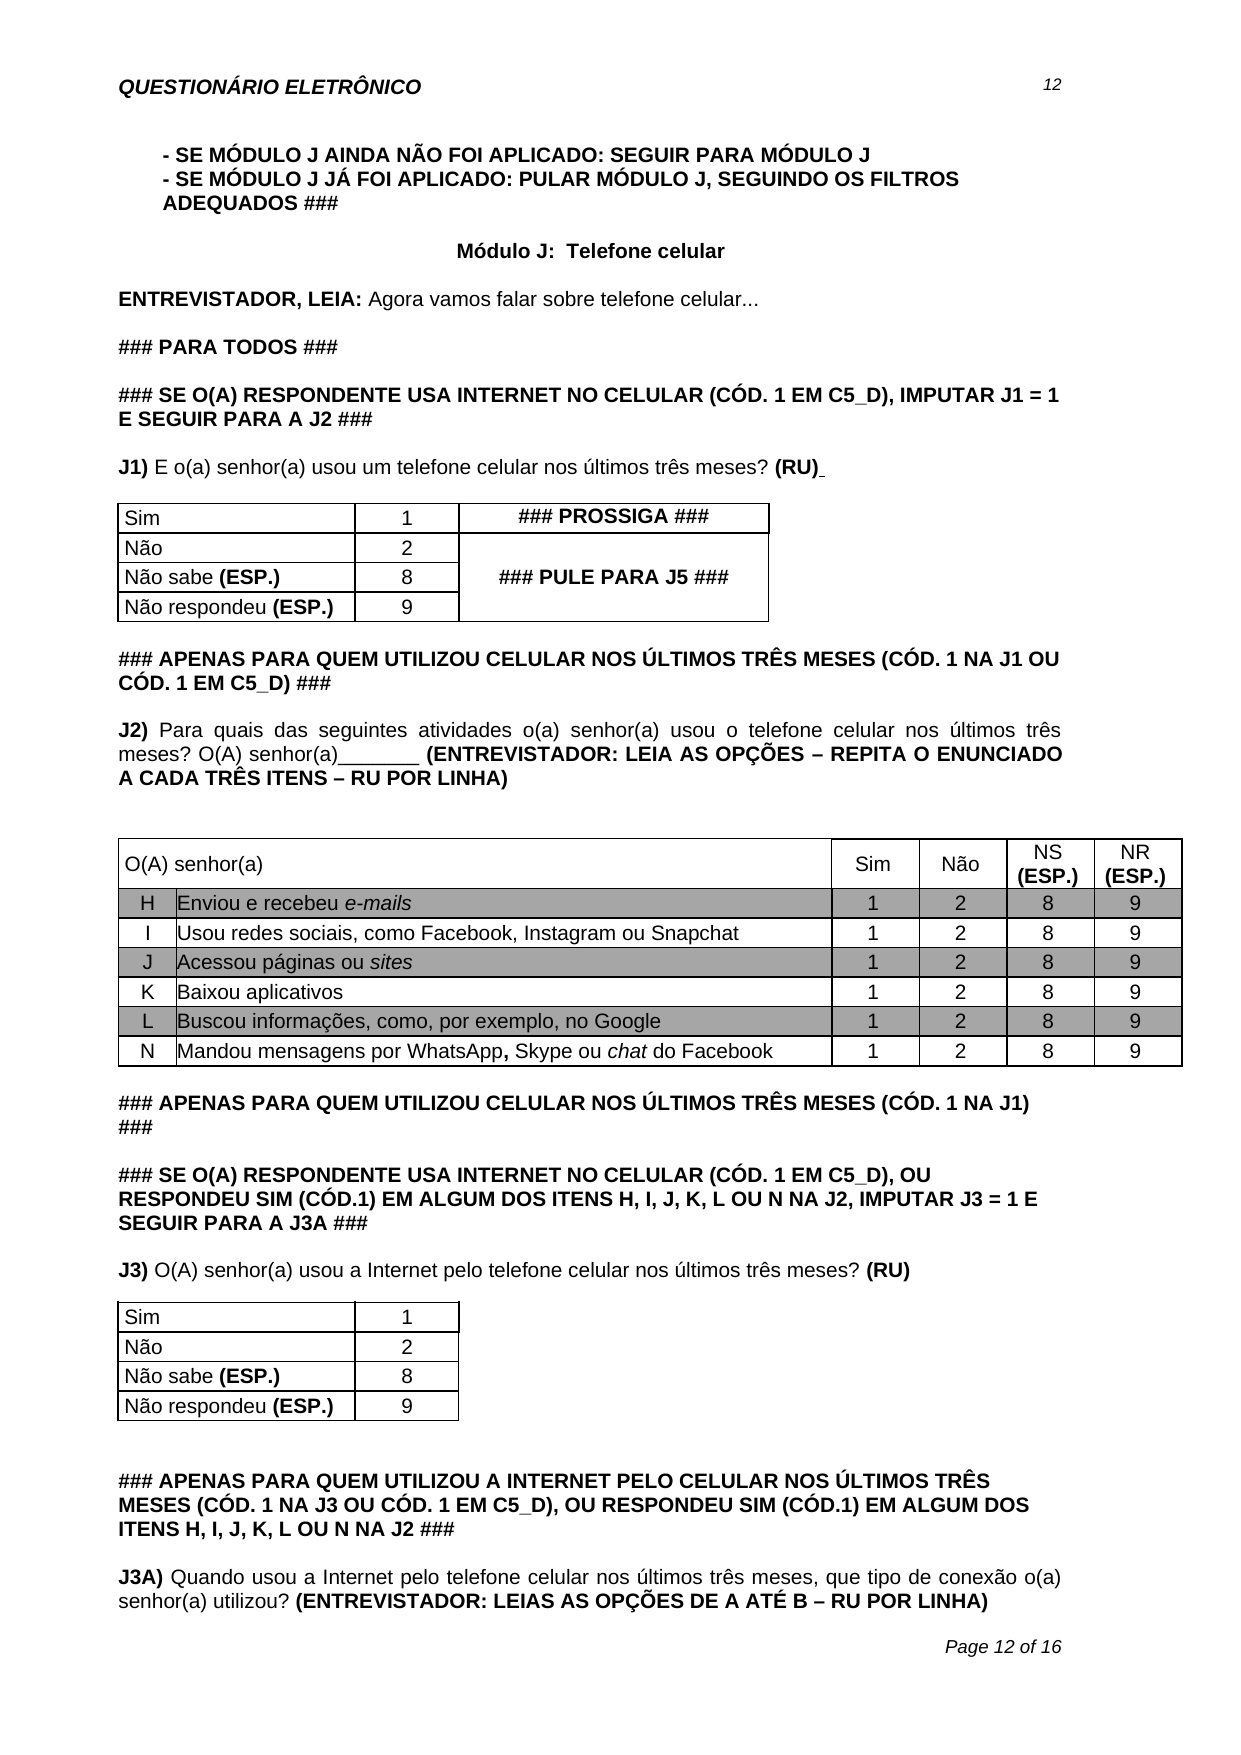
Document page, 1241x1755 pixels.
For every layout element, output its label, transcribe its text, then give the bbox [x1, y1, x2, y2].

text - SE MÓDULO J AINDA NÃO FOI APLICADO: SEGUIR PARA MÓDULO J [162, 143, 1051, 167]
table_cell L [119, 1007, 176, 1035]
table_cell Não sabe (ESP.) [119, 1362, 354, 1390]
table_cell 8 [1008, 1037, 1094, 1065]
text J2) Para quais das seguintes atividades o(a) senhor(a) usou o telefone celular nos últimos três meses? O(A) senhor(a)_______ (ENTREVISTADOR: LEIA AS OPÇÕES – REPITA O ENUNCIADO A CADA TRÊS ITENS – RU POR LINHA) [118, 718, 1063, 790]
table_cell Não [119, 1333, 354, 1361]
table_cell 2 [920, 919, 1006, 947]
table_cell N [119, 1037, 176, 1065]
table_cell 2 [920, 1037, 1006, 1065]
table_cell Buscou informações, como, por exemplo, no Google [177, 1007, 831, 1035]
table_cell Não respondeu (ESP.) [119, 1392, 354, 1420]
subtitle Módulo J: Telefone celular [118, 239, 1063, 263]
table_header 1 [356, 1303, 458, 1331]
table_header O(A) senhor(a) [119, 839, 831, 887]
table_cell 8 [1008, 1007, 1094, 1035]
table_cell 1 [833, 889, 919, 917]
table_cell Não respondeu (ESP.) [119, 593, 354, 621]
table_cell Não sabe (ESP.) [119, 563, 354, 591]
table_cell 8 [356, 1362, 458, 1390]
table_cell 9 [1095, 889, 1181, 917]
table_cell 8 [1008, 948, 1094, 976]
table_cell 2 [920, 889, 1006, 917]
table_cell Mandou mensagens por WhatsApp, Skype ou chat do Facebook [177, 1037, 831, 1065]
table_cell Não [119, 534, 354, 562]
table_cell 1 [833, 948, 919, 976]
table_header Sim [832, 840, 919, 887]
table_cell 9 [1095, 1007, 1181, 1035]
table_cell 1 [833, 978, 919, 1006]
table_cell Usou redes sociais, como Facebook, Instagram ou Snapchat [177, 919, 831, 947]
table_cell 1 [833, 1007, 919, 1035]
text ### APENAS PARA QUEM UTILIZOU A INTERNET PELO CELULAR NOS ÚLTIMOS TRÊS MESES (CÓD. 1 NA J3 OU CÓD. 1 EM C5_D), OU RESPONDEU SIM (CÓD.1) EM ALGUM DOS ITENS H, I, J, K, L OU N NA J2 ### [118, 1469, 1063, 1541]
table_header Sim [119, 1303, 354, 1331]
text ### SE O(A) RESPONDENTE USA INTERNET NO CELULAR (CÓD. 1 EM C5_D), IMPUTAR J1 = 1 E SEGUIR PARA A J2 ### [118, 383, 1063, 431]
table_header 1 [356, 504, 458, 532]
table_cell 2 [356, 534, 458, 562]
table_header NS (ESP.) [1008, 840, 1094, 887]
table_cell 9 [356, 1392, 458, 1420]
table_cell 9 [1095, 978, 1181, 1006]
table_cell 2 [920, 948, 1006, 976]
text ### PARA TODOS ### [118, 335, 1063, 359]
table_cell 1 [833, 1037, 919, 1065]
table_cell 9 [1095, 1037, 1181, 1065]
table_cell 1 [833, 919, 919, 947]
text ENTREVISTADOR, LEIA: Agora vamos falar sobre telefone celular... [118, 287, 1063, 311]
text J3) O(A) senhor(a) usou a Internet pelo telefone celular nos últimos três meses? (RU) [118, 1258, 1063, 1282]
text - SE MÓDULO J JÁ FOI APLICADO: PULAR MÓDULO J, SEGUINDO OS FILTROS ADEQUADOS ### [162, 167, 1063, 215]
table_cell H [119, 889, 176, 917]
table_cell 8 [1008, 889, 1094, 917]
table_header ### PROSSIGA ### [460, 504, 768, 532]
table_cell 2 [356, 1333, 458, 1361]
table_cell K [119, 978, 176, 1006]
table_cell Baixou aplicativos [177, 978, 831, 1006]
text J1) E o(a) senhor(a) usou um telefone celular nos últimos três meses? (RU) [118, 454, 1063, 478]
table_cell Enviou e recebeu e-mails [177, 889, 831, 917]
text ### APENAS PARA QUEM UTILIZOU CELULAR NOS ÚLTIMOS TRÊS MESES (CÓD. 1 NA J1 OU CÓD. 1 EM C5_D) ### [118, 646, 1063, 694]
table_header Não [920, 840, 1006, 887]
table_cell 9 [1095, 919, 1181, 947]
table_cell 2 [920, 978, 1006, 1006]
table_cell 2 [920, 1007, 1006, 1035]
table_header Sim [119, 504, 354, 532]
text ### APENAS PARA QUEM UTILIZOU CELULAR NOS ÚLTIMOS TRÊS MESES (CÓD. 1 NA J1) ### [118, 1091, 1063, 1138]
table_cell Acessou páginas ou sites [177, 948, 831, 976]
text J3A) Quando usou a Internet pelo telefone celular nos últimos três meses, que tipo de conexão o(a) senhor(a) utilizou? (ENTREVISTADOR: LEIAS AS OPÇÕES DE A ATÉ B – RU POR LINHA) [118, 1565, 1063, 1613]
table_cell 8 [1008, 978, 1094, 1006]
table_cell 9 [1095, 948, 1181, 976]
table_cell 8 [1008, 919, 1094, 947]
table_cell J [119, 948, 176, 976]
table_cell 8 [356, 563, 458, 591]
table_cell I [119, 919, 176, 947]
table_cell 9 [356, 593, 458, 621]
table_cell ### PULE PARA J5 ### [460, 534, 768, 621]
text ### SE O(A) RESPONDENTE USA INTERNET NO CELULAR (CÓD. 1 EM C5_D), OU RESPONDEU SIM (CÓD.1) EM ALGUM DOS ITENS H, I, J, K, L OU N NA J2, IMPUTAR J3 = 1 E SEGUIR PARA A J3A ### [118, 1162, 1063, 1234]
table_header NR (ESP.) [1095, 840, 1181, 887]
